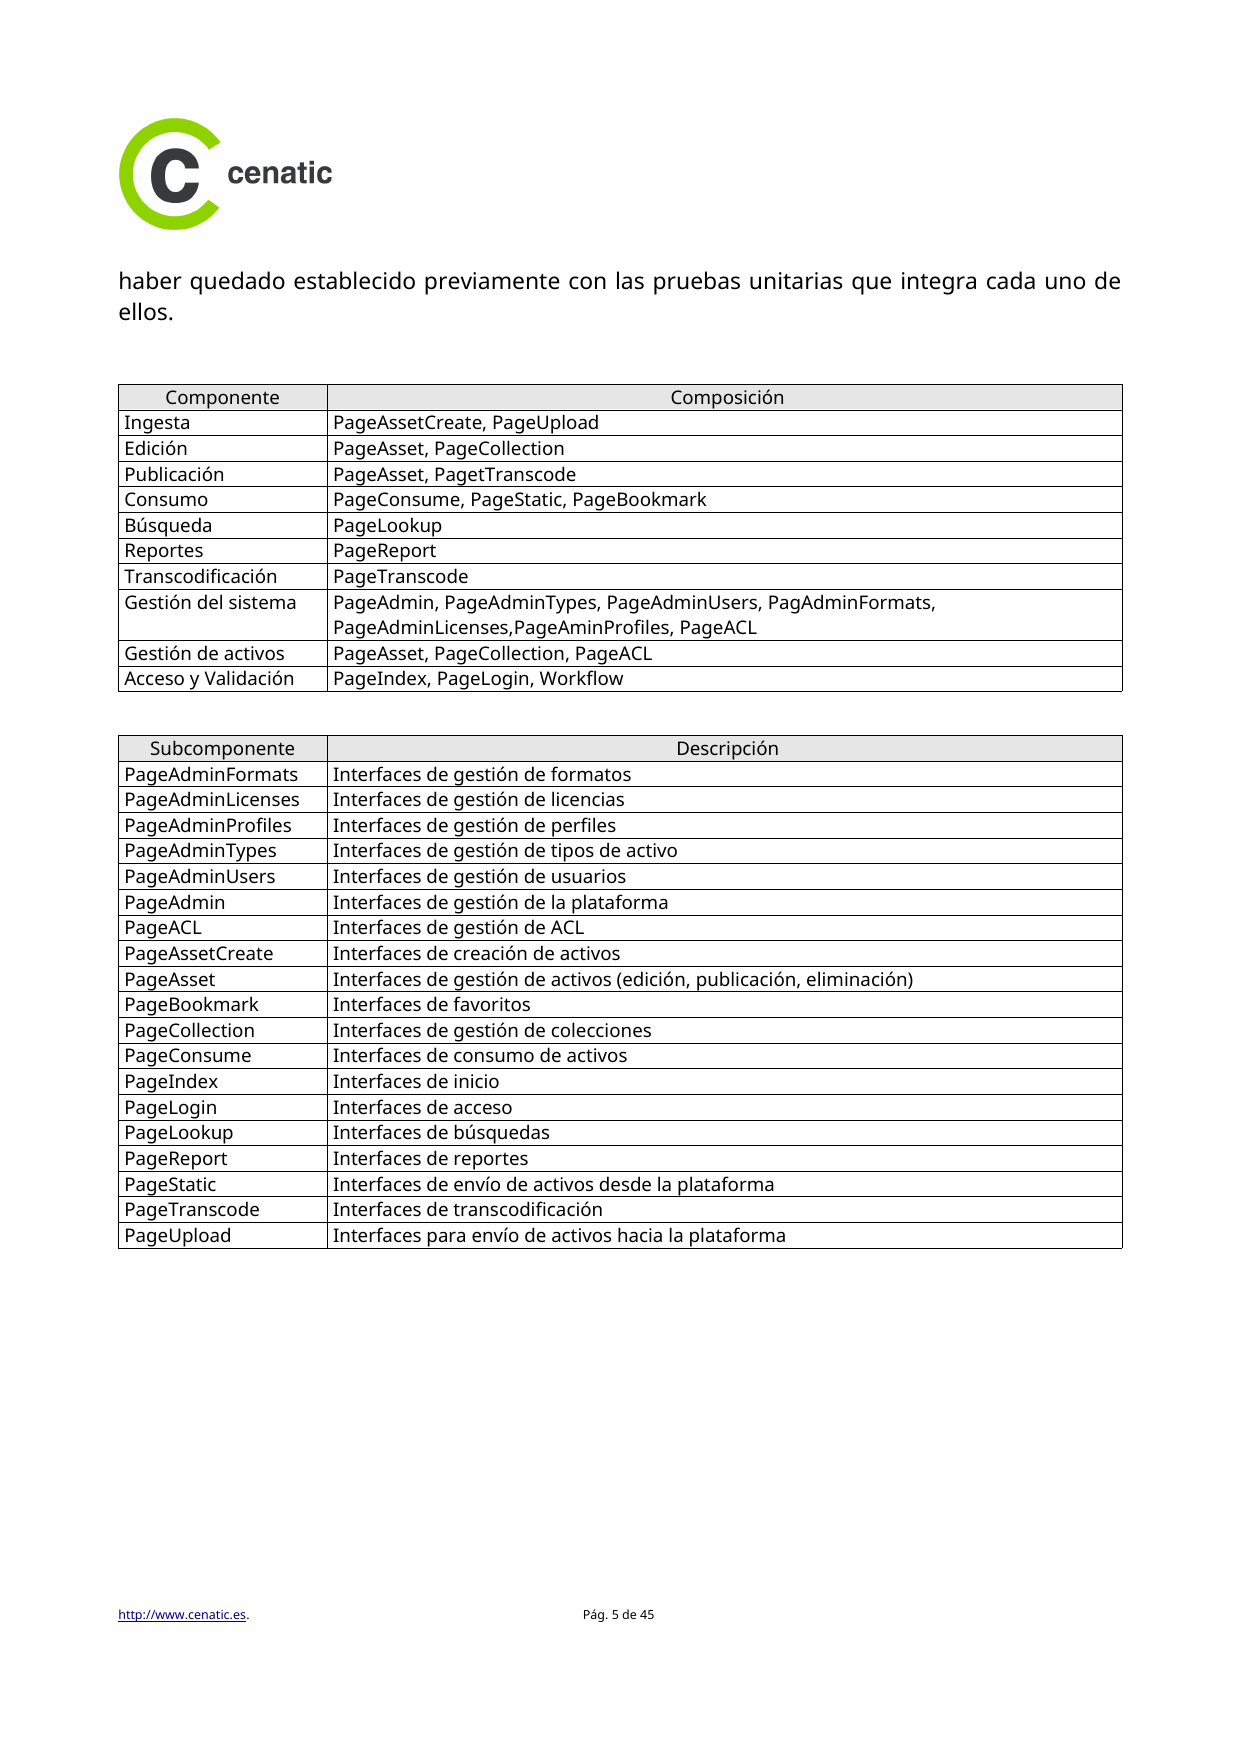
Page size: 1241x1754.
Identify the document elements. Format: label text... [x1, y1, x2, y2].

table_cell Publicación [119, 462, 327, 486]
table_cell Interfaces de gestión de tipos de activo [328, 839, 1122, 863]
table_cell Interfaces de inicio [328, 1069, 1122, 1094]
table_cell Interfaces de gestión de activos (edición, publicación, eliminación) [328, 967, 1122, 991]
table_cell Ingesta [119, 411, 327, 435]
table_cell PageAdminLicenses [119, 787, 327, 812]
table_header Componente [119, 385, 327, 409]
table_cell PageTranscode [119, 1197, 327, 1222]
table_cell PageAsset [119, 967, 327, 991]
table_header Descripción [328, 736, 1122, 761]
table_cell Interfaces de búsquedas [328, 1121, 1122, 1145]
table_cell Interfaces para envío de activos hacia la plataforma [328, 1223, 1122, 1248]
table_cell PageLookup [328, 513, 1122, 538]
table_cell Interfaces de envío de activos desde la plataforma [328, 1172, 1122, 1196]
table_cell Interfaces de transcodificación [328, 1197, 1122, 1222]
table_cell PageAsset, PagetTranscode [328, 462, 1122, 486]
table_cell Interfaces de acceso [328, 1095, 1122, 1119]
table_cell PageReport [328, 539, 1122, 563]
table_cell Interfaces de gestión de la plataforma [328, 890, 1122, 914]
table_cell PageAdmin, PageAdminTypes, PageAdminUsers, PagAdminFormats, PageAdminLicenses,PageAminProfiles, PageACL [328, 590, 1122, 640]
table_cell Gestión de activos [119, 641, 327, 666]
table_cell PageConsume, PageStatic, PageBookmark [328, 487, 1122, 512]
table_cell PageAssetCreate, PageUpload [328, 411, 1122, 435]
table_cell PageBookmark [119, 992, 327, 1017]
table_cell Reportes [119, 539, 327, 563]
table_cell Acceso y Validación [119, 667, 327, 691]
table_cell PageAdminProfiles [119, 813, 327, 838]
table_cell Interfaces de gestión de perfiles [328, 813, 1122, 838]
table_cell PageReport [119, 1146, 327, 1171]
table_cell Interfaces de gestión de formatos [328, 762, 1122, 786]
table_cell Interfaces de gestión de colecciones [328, 1018, 1122, 1043]
table_cell PageAsset, PageCollection, PageACL [328, 641, 1122, 666]
table_cell PageAsset, PageCollection [328, 436, 1122, 461]
table_cell PageAssetCreate [119, 941, 327, 966]
table_cell Interfaces de consumo de activos [328, 1044, 1122, 1068]
table_cell Edición [119, 436, 327, 461]
table_cell PageACL [119, 916, 327, 940]
table_cell Búsqueda [119, 513, 327, 538]
table_cell PageCollection [119, 1018, 327, 1043]
table_cell PageAdminFormats [119, 762, 327, 786]
table_cell Consumo [119, 487, 327, 512]
table_cell PageLogin [119, 1095, 327, 1119]
table_cell PageIndex [119, 1069, 327, 1094]
table_cell PageAdminUsers [119, 864, 327, 889]
table_cell PageAdminTypes [119, 839, 327, 863]
table_cell Interfaces de gestión de licencias [328, 787, 1122, 812]
table_cell Interfaces de gestión de ACL [328, 916, 1122, 940]
table_cell Interfaces de creación de activos [328, 941, 1122, 966]
table_cell PageAdmin [119, 890, 327, 914]
table_cell Interfaces de reportes [328, 1146, 1122, 1171]
table_cell PageIndex, PageLogin, Workflow [328, 667, 1122, 691]
table_cell PageConsume [119, 1044, 327, 1068]
text haber quedado establecido previamente con las pruebas unitarias que integra cada uno de ellos. [118, 265, 1122, 328]
table_header Subcomponente [119, 736, 327, 761]
table_cell Interfaces de gestión de usuarios [328, 864, 1122, 889]
picture [119, 118, 332, 230]
table_cell Gestión del sistema [119, 590, 327, 640]
table_cell Transcodificación [119, 564, 327, 589]
table_cell PageTranscode [328, 564, 1122, 589]
table_cell PageUpload [119, 1223, 327, 1248]
table_cell PageStatic [119, 1172, 327, 1196]
table_header Composición [328, 385, 1122, 409]
table_cell PageLookup [119, 1121, 327, 1145]
table_cell Interfaces de favoritos [328, 992, 1122, 1017]
